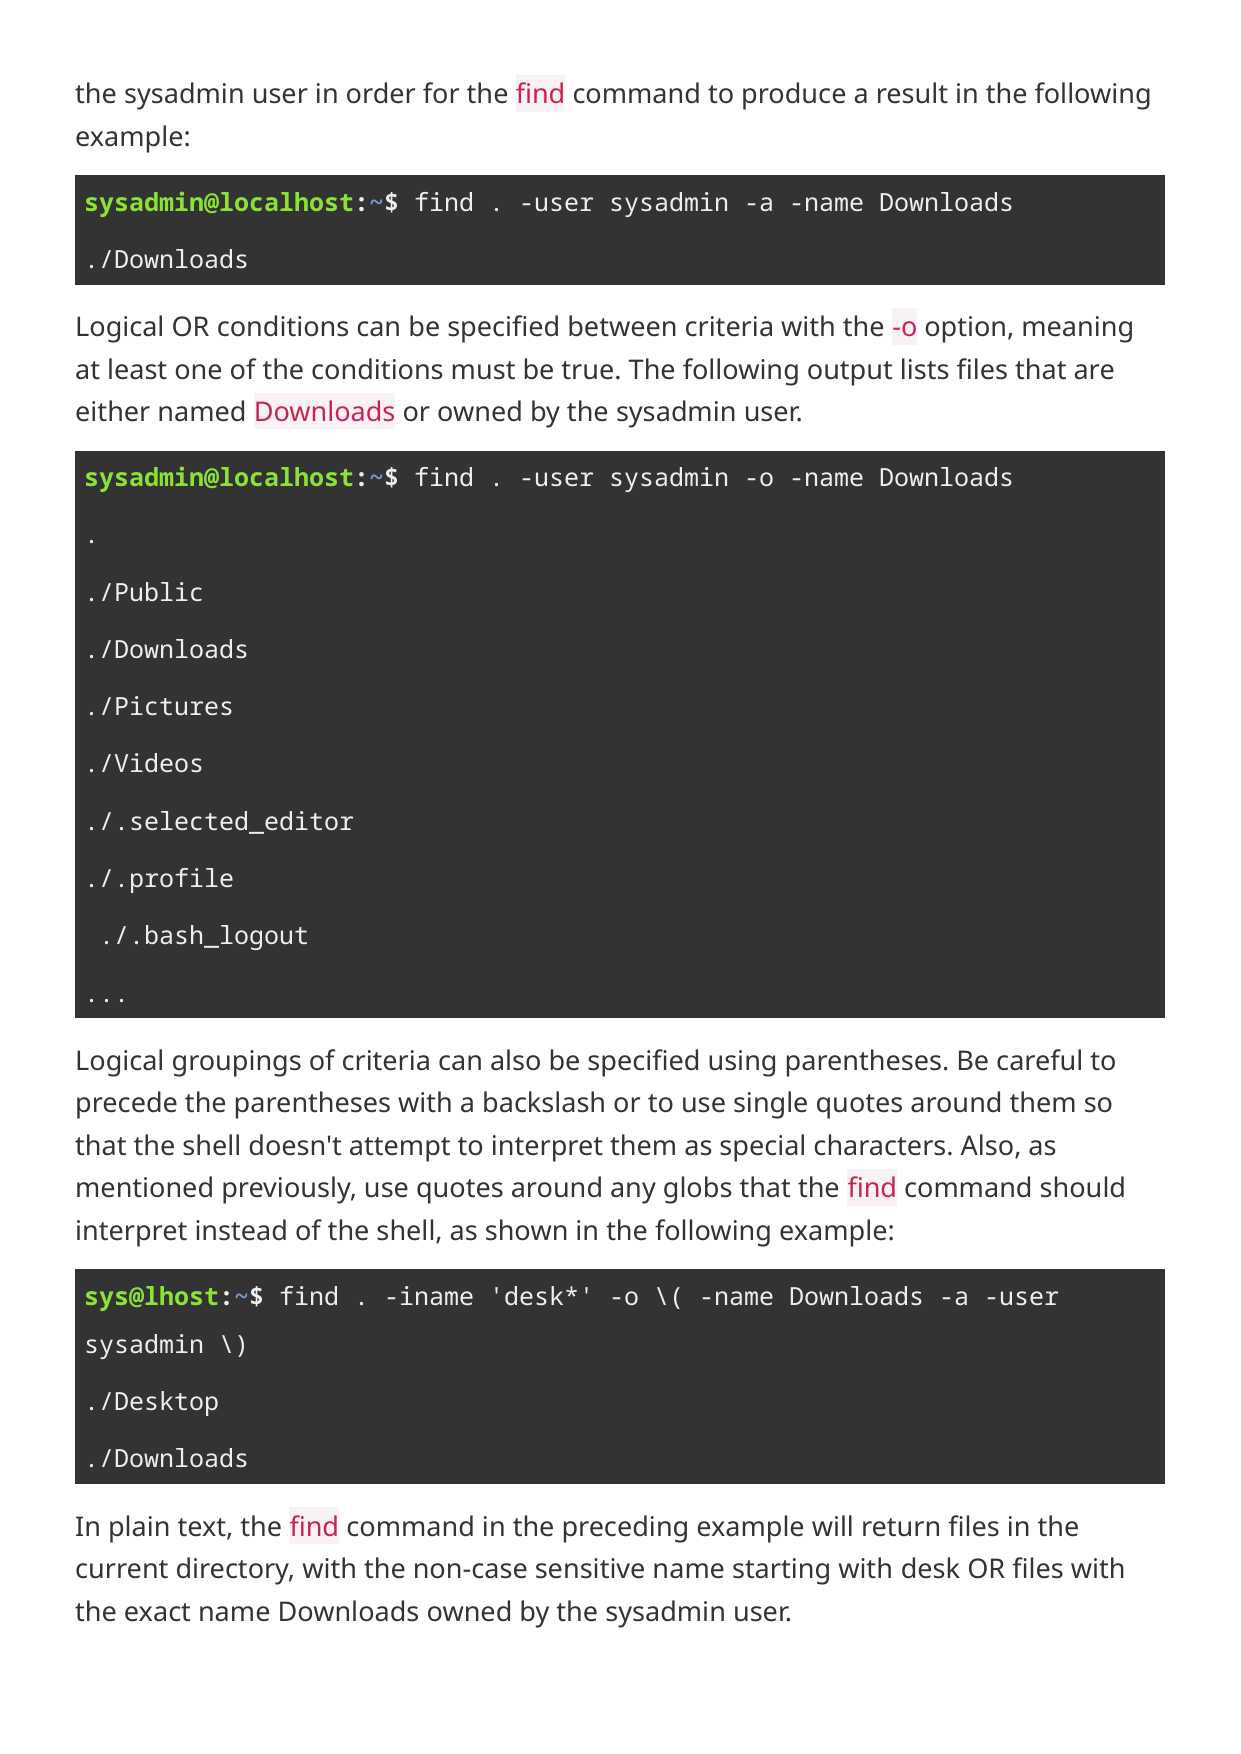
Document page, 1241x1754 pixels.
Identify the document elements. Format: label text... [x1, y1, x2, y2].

text sysadmin@localhost:~$ find . -user sysadmin -a -name Downloads [75, 175, 1165, 218]
text ./Downloads [75, 1432, 1165, 1484]
text Logical OR conditions can be specified between criteria with the -o option, meaning at least one of the conditions must be true. The following output lists files that are either named Downloads or owned by the sysadmin user. [75, 308, 1165, 429]
text sysadmin@localhost:~$ find . -user sysadmin -o -name Downloads [75, 451, 1165, 494]
text the sysadmin user in order for the find command to produce a result in the following example: [75, 75, 1165, 154]
text ... [75, 966, 1165, 1018]
text ./.bash_logout [75, 909, 1165, 952]
text Logical groupings of criteria can also be specified using parentheses. Be careful to precede the parentheses with a backslash or to use single quotes around them so that the shell doesn't attempt to interpret them as special characters. Also, as mentioned previously, use quotes around any globs that the find command should interpret instead of the shell, as shown in the following example: [75, 1042, 1165, 1248]
text ./Videos [75, 737, 1165, 780]
text ./Desktop [75, 1375, 1165, 1418]
text sys@lhost:~$ find . -iname 'desk*' -o \( -name Downloads -a -user sysadmin \) [75, 1269, 1165, 1361]
text ./Pictures [75, 680, 1165, 723]
text . [75, 508, 1165, 551]
text ./.selected_editor [75, 794, 1165, 837]
text ./Public [75, 565, 1165, 608]
text ./Downloads [75, 233, 1165, 285]
text In plain text, the find command in the preceding example will return files in the current directory, with the non-case sensitive name starting with desk OR files with the exact name Downloads owned by the sysadmin user. [75, 1507, 1165, 1629]
text ./.profile [75, 852, 1165, 895]
text ./Downloads [75, 623, 1165, 666]
